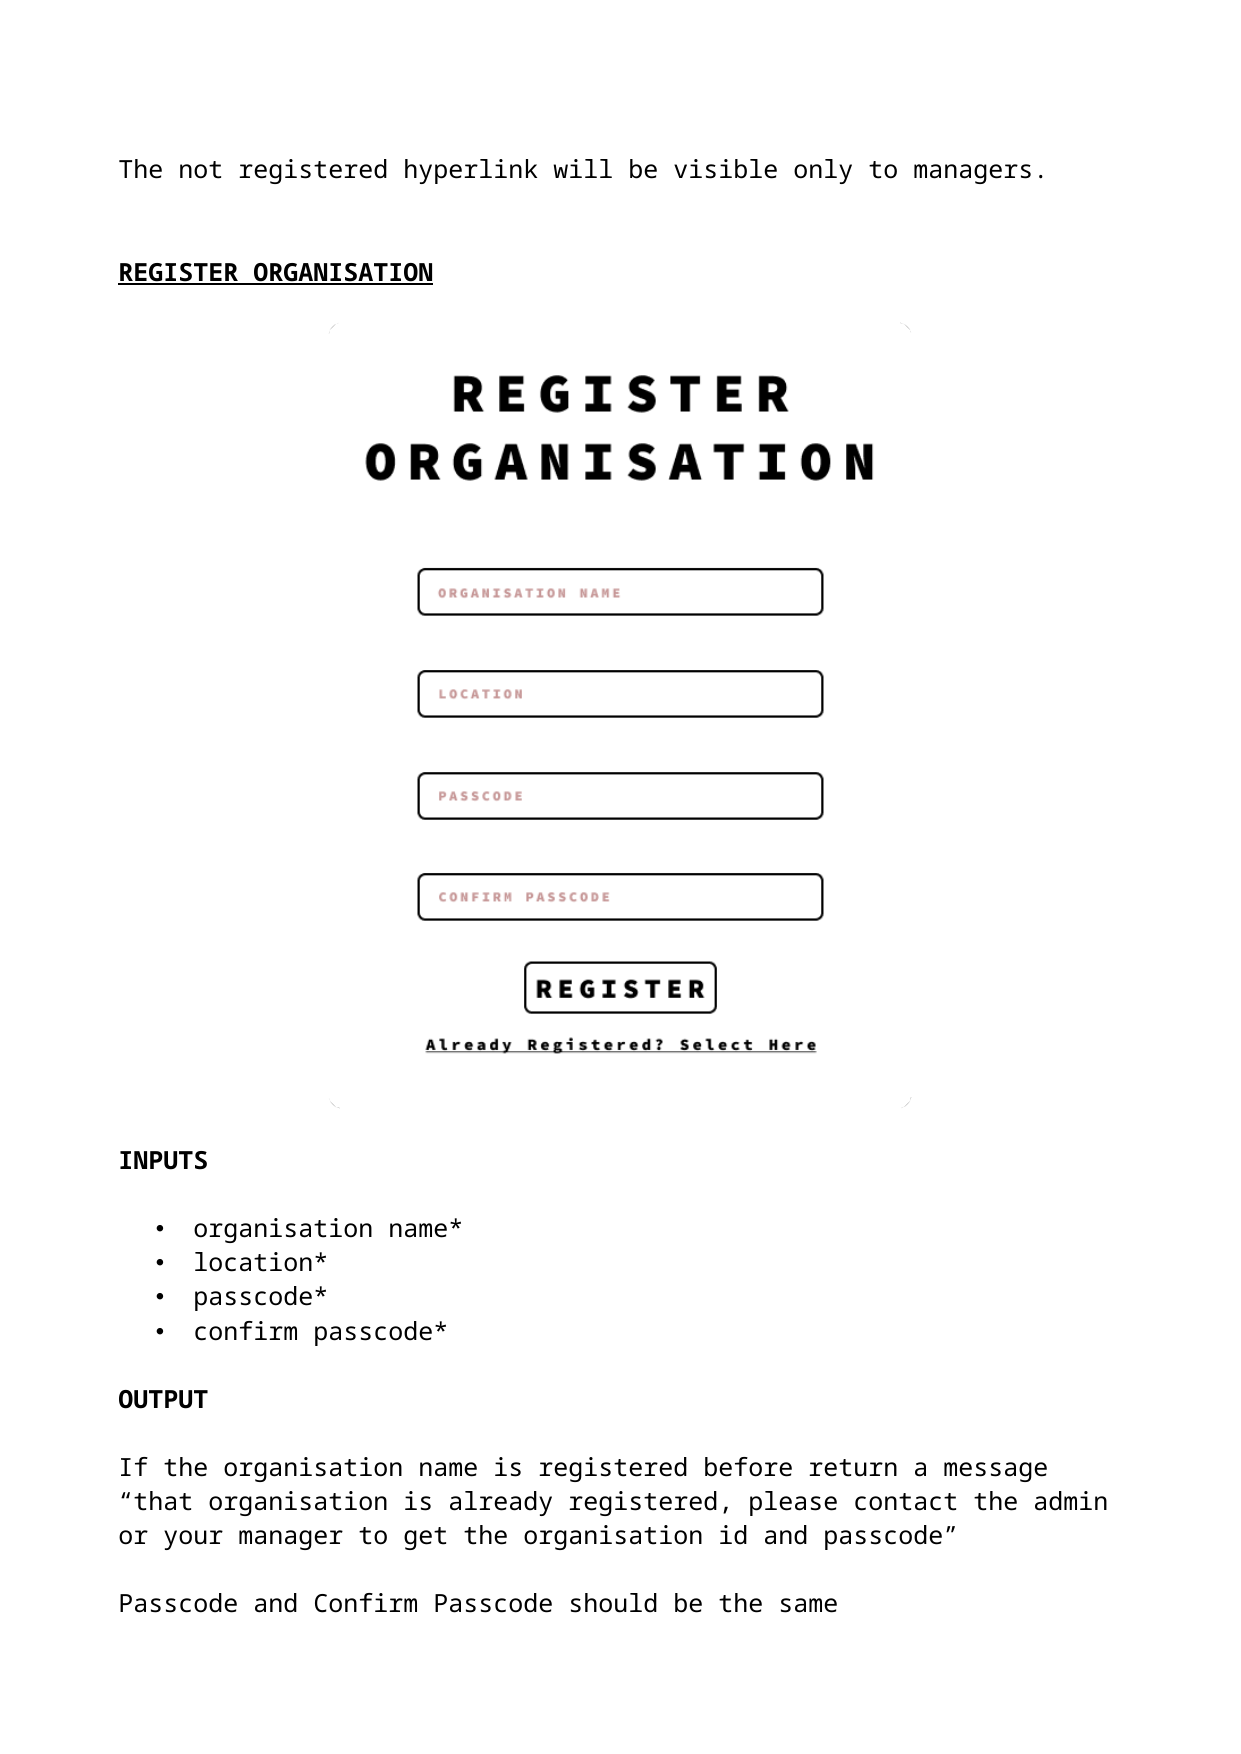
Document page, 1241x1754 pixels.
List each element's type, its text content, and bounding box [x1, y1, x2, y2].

text REGISTER ORGANISATION [118, 254, 1122, 288]
text INPUTS [118, 1143, 1122, 1177]
list location* [156, 1245, 1122, 1279]
list passcode* [156, 1279, 1122, 1313]
text The not registered hyperlink will be visible only to managers. [118, 152, 1122, 186]
text OUTPUT [118, 1381, 1122, 1415]
list organisation name* [156, 1211, 1122, 1245]
picture [328, 322, 912, 1109]
text If the organisation name is registered before return a message “that organisation is already registered, please contact the admin or your manager to get the organisation id and passcode” [118, 1449, 1122, 1552]
list confirm passcode* [156, 1313, 1122, 1347]
text Passcode and Confirm Passcode should be the same [118, 1586, 1122, 1620]
